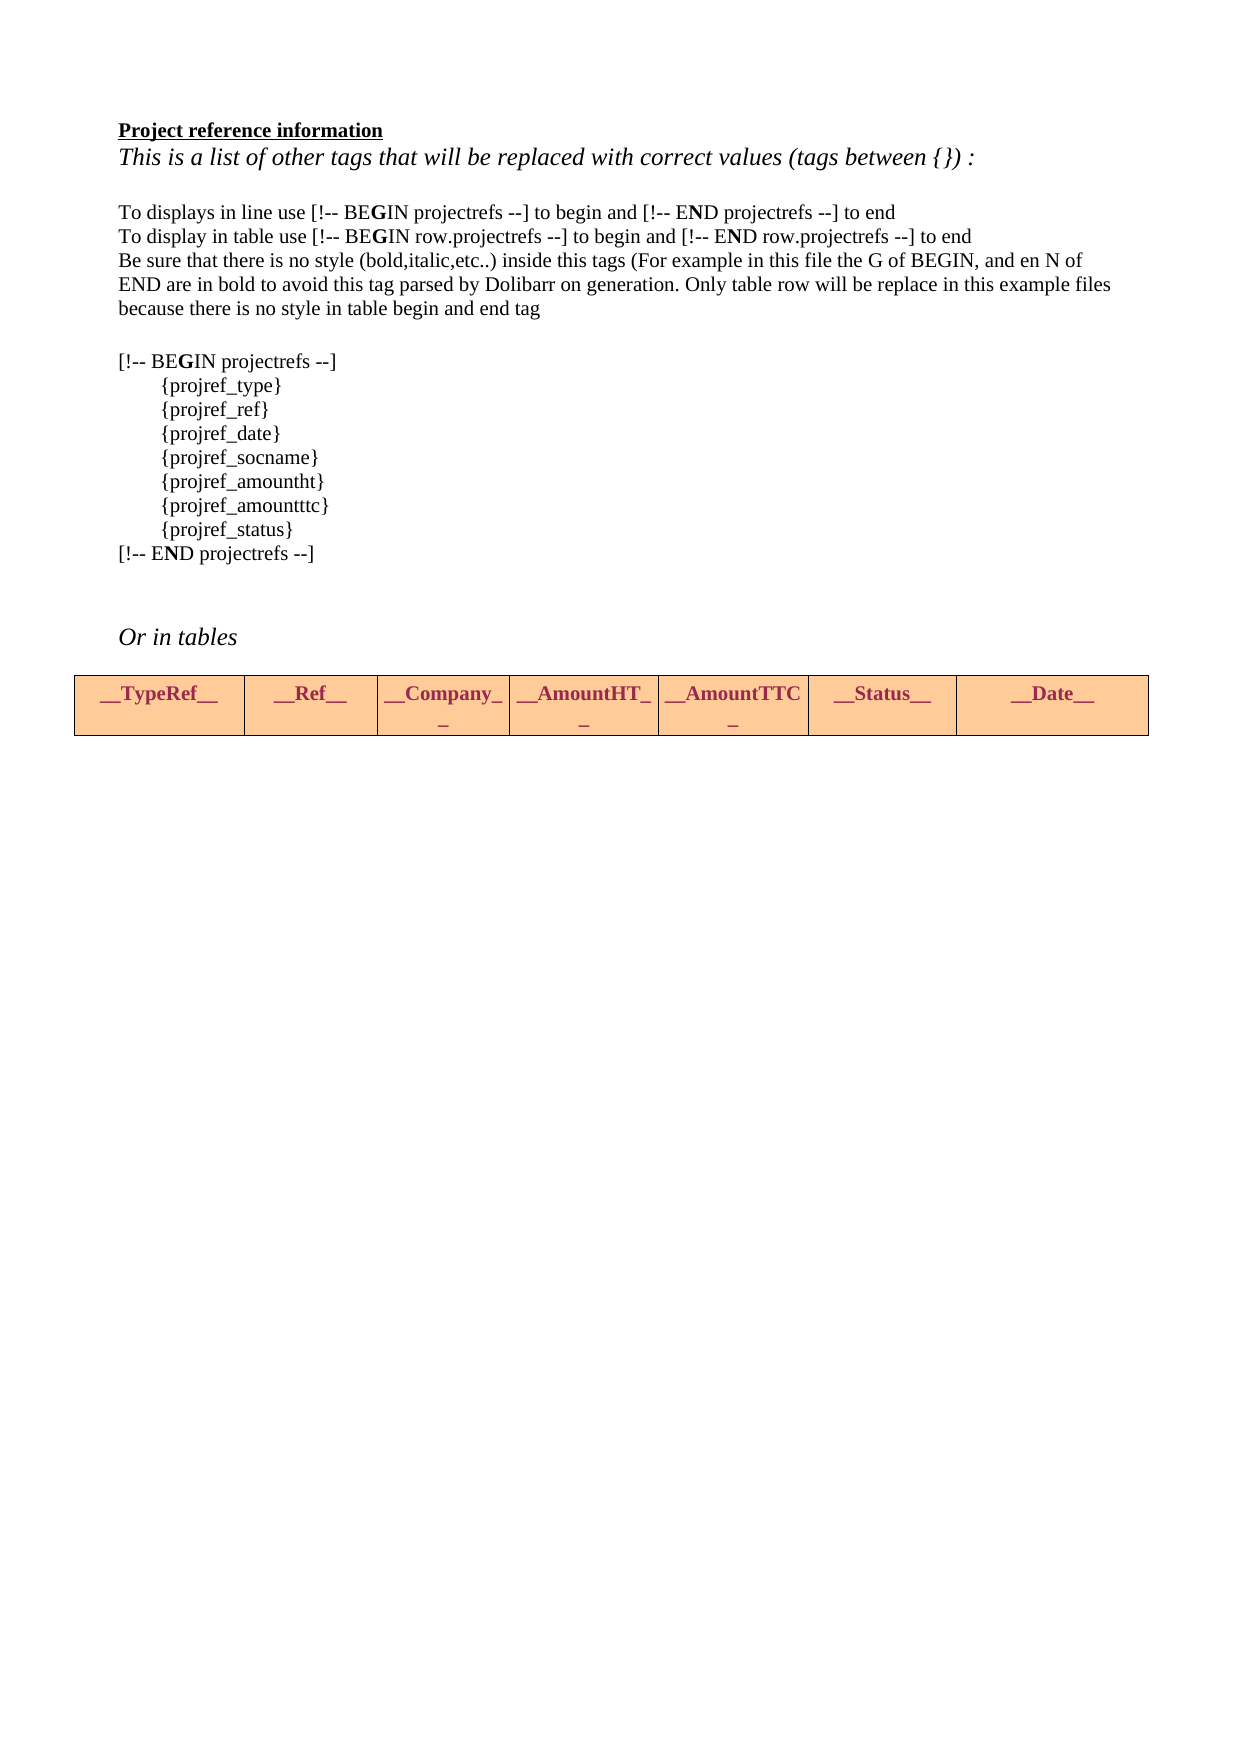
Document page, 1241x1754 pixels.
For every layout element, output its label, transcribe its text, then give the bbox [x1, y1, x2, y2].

text {projref_ref} [118, 397, 1122, 421]
text {projref_socname} [118, 445, 1122, 469]
text {projref_status} [118, 517, 1122, 541]
table_header __TypeRef__ [75, 676, 244, 735]
table_header __AmountHT__ [510, 676, 658, 735]
text {projref_type} [118, 373, 1122, 397]
text [!-- END projectrefs --] [118, 541, 1122, 565]
text Or in tables [118, 622, 1122, 651]
text This is a list of other tags that will be replaced with correct values (tags between {}) : [118, 142, 1122, 171]
text {projref_date} [118, 421, 1122, 445]
table_header __Status__ [809, 676, 956, 735]
text To displays in line use [!-- BEGIN projectrefs --] to begin and [!-- END projectrefs --] to end [118, 200, 1122, 224]
table_header __Company__ [378, 676, 509, 735]
text To display in table use [!-- BEGIN row.projectrefs --] to begin and [!-- END row.projectrefs --] to end [118, 224, 1122, 248]
text Be sure that there is no style (bold,italic,etc..) inside this tags (For example in this file the G of BEGIN, and en N of END are in bold to avoid this tag parsed by Dolibarr on generation. Only table row will be replace in this example files because there is no style in table begin and end tag [118, 248, 1122, 320]
text {projref_amountttc} [118, 493, 1122, 517]
table_header __Ref__ [245, 676, 377, 735]
text Project reference information [118, 118, 1122, 142]
table_header __Date__ [957, 676, 1148, 735]
text [!-- BEGIN projectrefs --] [118, 349, 1122, 373]
table_header __AmountTTC_ [659, 676, 808, 735]
text {projref_amountht} [118, 469, 1122, 493]
